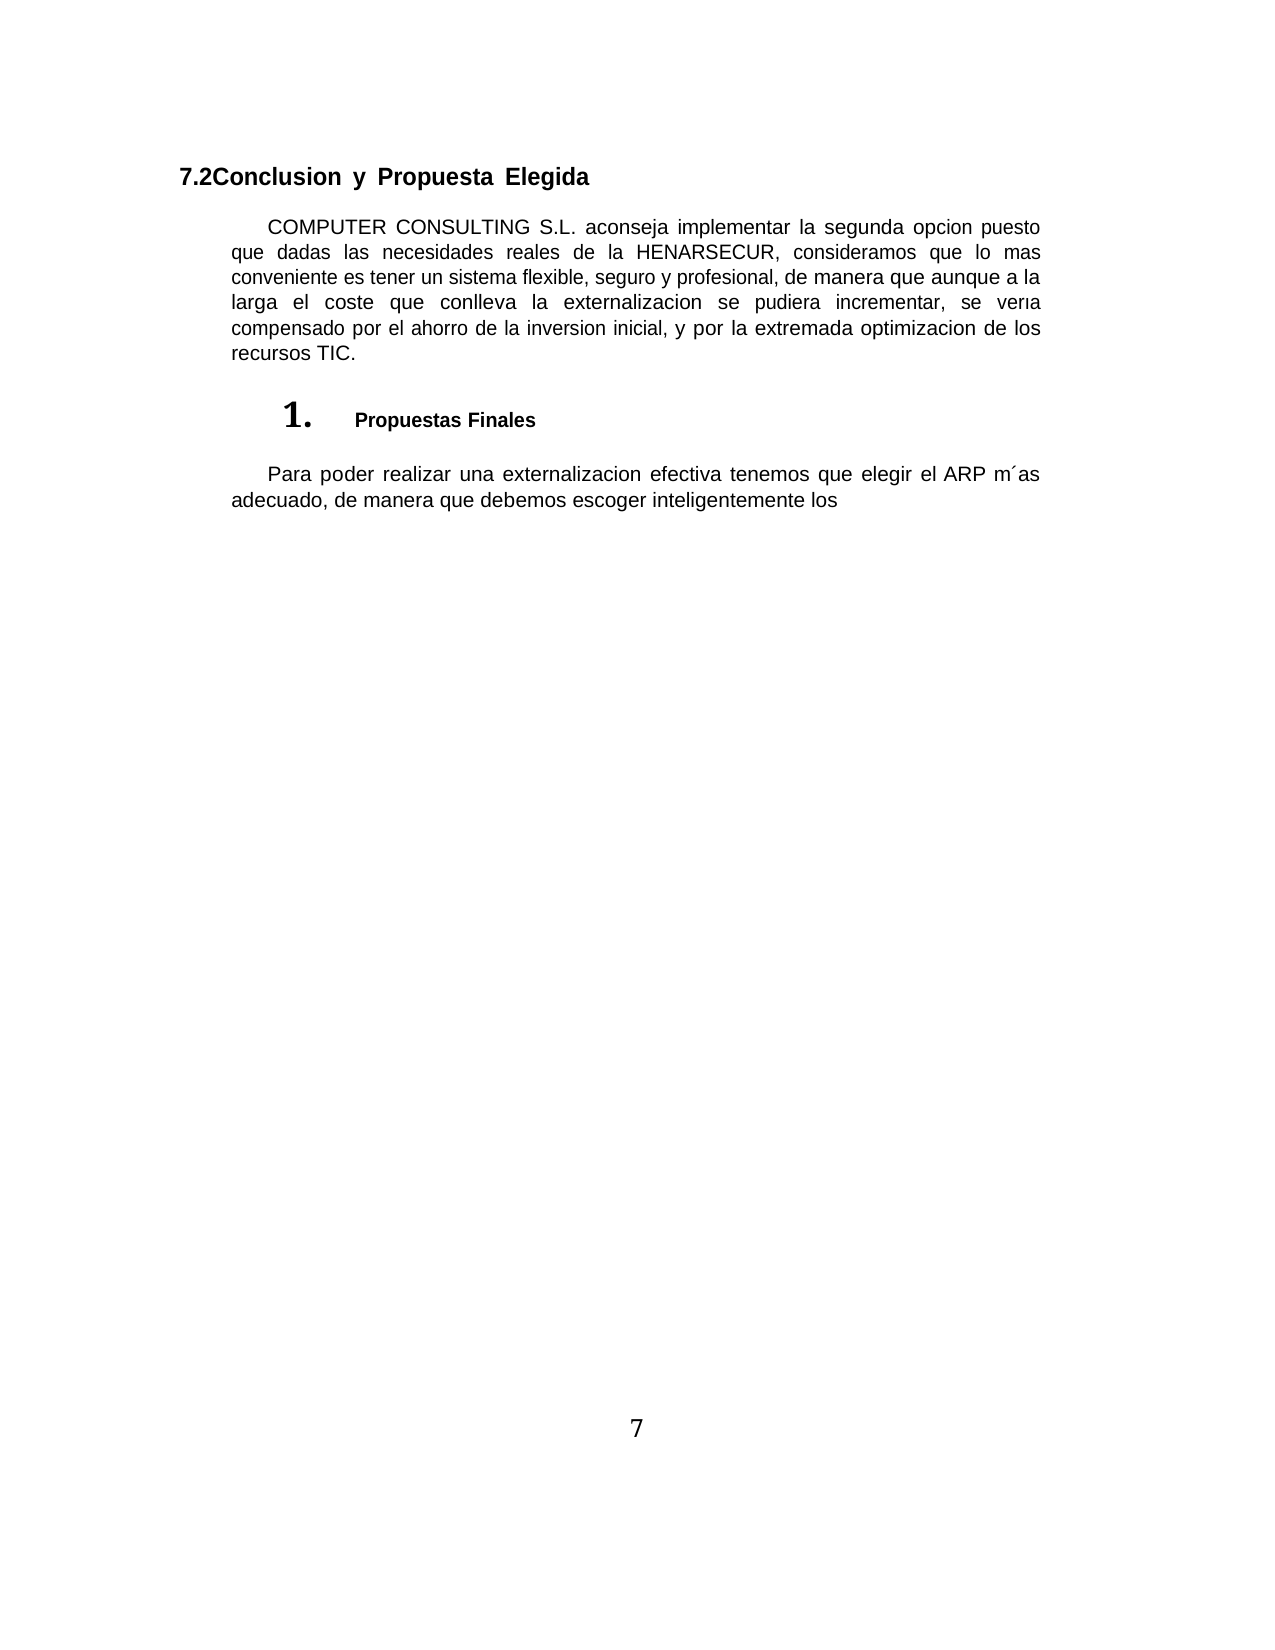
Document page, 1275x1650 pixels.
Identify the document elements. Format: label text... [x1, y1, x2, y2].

text 7.2Conclusion y Propuesta Elegida [179, 162, 1096, 191]
text Para poder realizar una externalizacion efectiva tenemos que elegir el ARP m´as adecuado, de manera que debemos escoger inteligentemente los [231, 462, 1041, 511]
text COMPUTER CONSULTING S.L. aconseja implementar la segunda opcion puesto que dadas las necesidades reales de la HENARSECUR, consideramos que lo mas conveniente es tener un sistema ﬂexible, seguro y profesional, de manera que aunque a la larga el coste que conlleva la externalizacion se pudiera incrementar, se verıa compensado por el ahorro de la inversion inicial, y por la extremada optimizacion de los recursos TIC. [231, 215, 1041, 364]
list Propuestas Finales [283, 390, 1096, 438]
